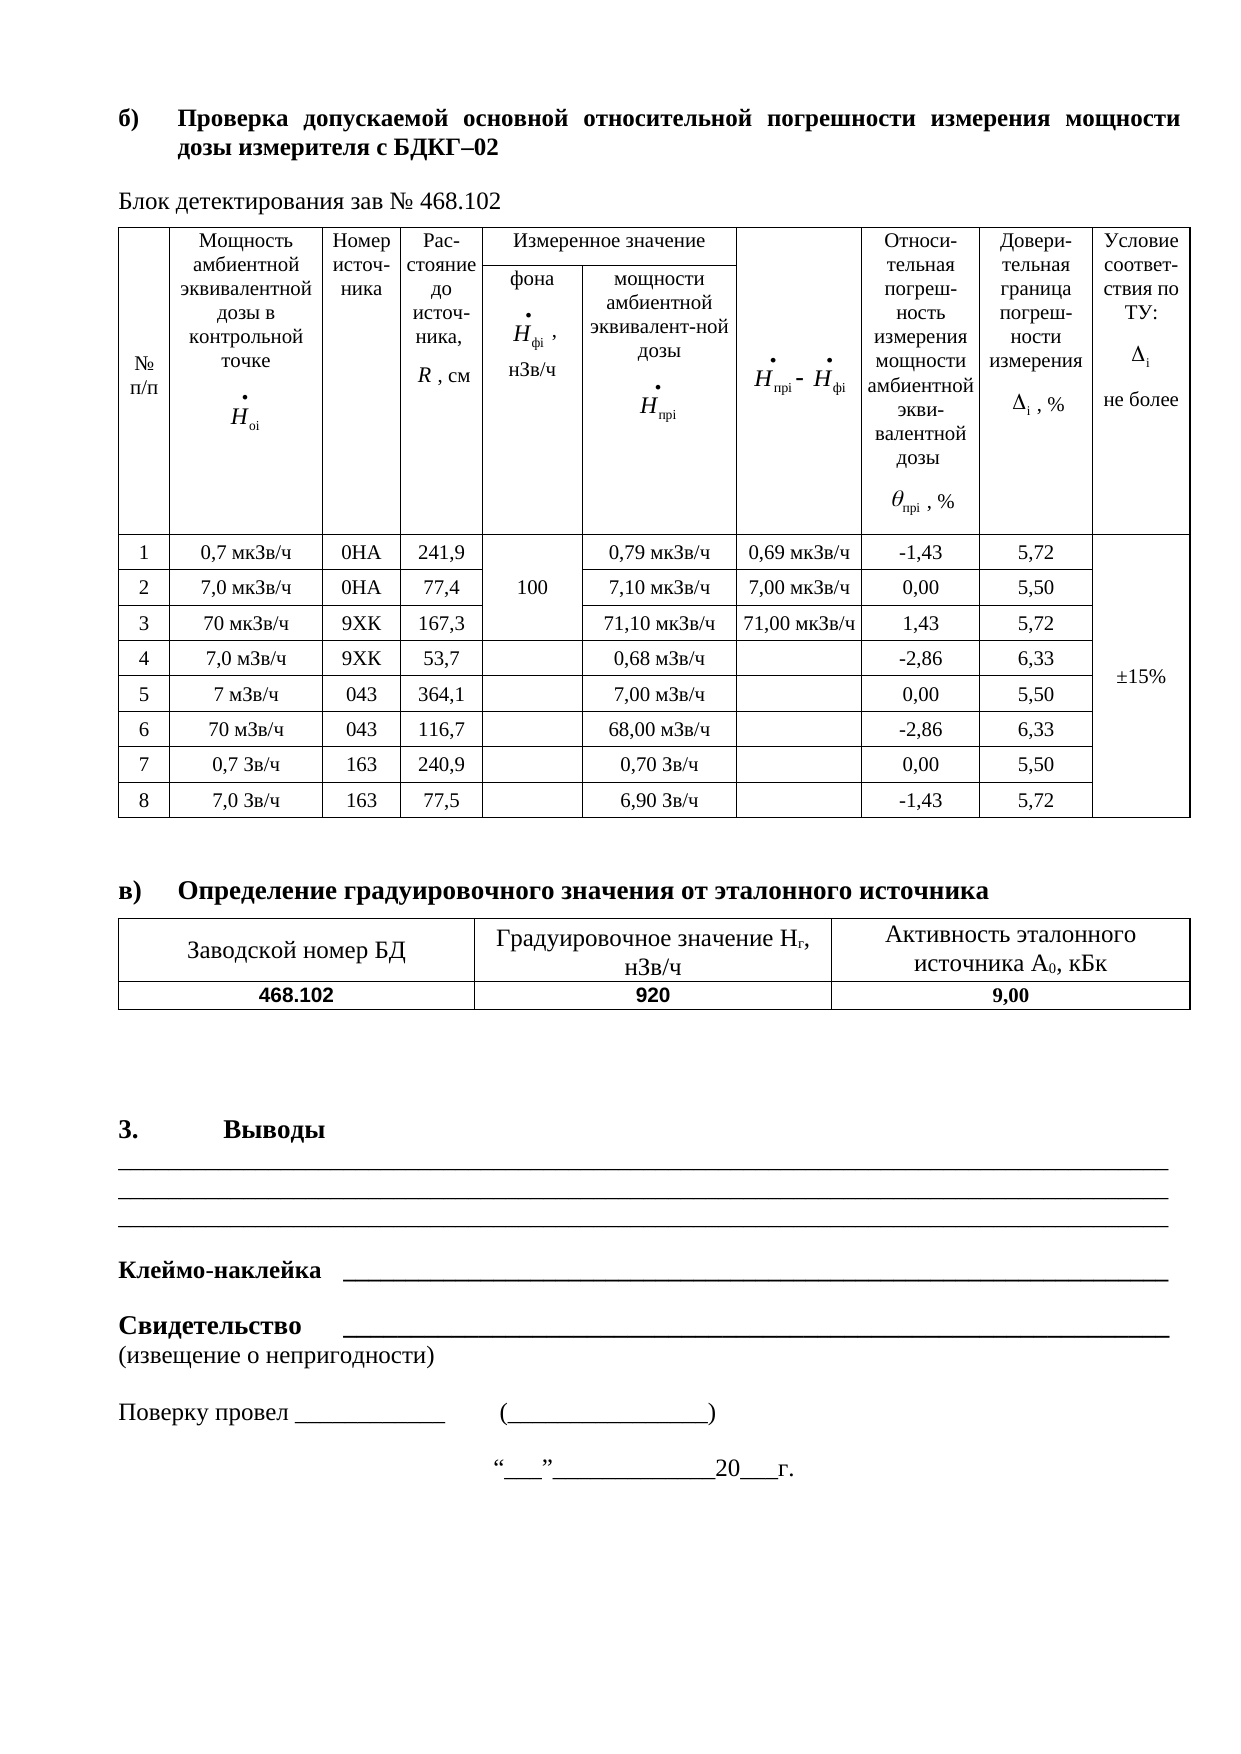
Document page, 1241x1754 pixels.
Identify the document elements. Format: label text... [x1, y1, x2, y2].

table_cell 4 [119, 641, 169, 675]
table_cell 9ХК [323, 641, 400, 675]
text Блок детектирования зав № 468.102 [118, 186, 1194, 214]
table_cell 7,0 мЗв/ч [170, 641, 322, 675]
table_cell 0,7 Зв/ч [170, 747, 322, 782]
table_header Мощность амбиентной эквивалентной дозы в контрольной точке [170, 228, 322, 534]
table_header Номер источ-ника [323, 228, 400, 534]
table_cell ±15% [1093, 535, 1189, 817]
table_cell 77,5 [401, 783, 482, 817]
table_cell [483, 676, 582, 711]
text в) Определение градуировочного значения от эталонного источника [118, 874, 1194, 905]
table_cell мощности амбиентной эквивалент-ной дозы [583, 266, 736, 534]
table_header Условие соответ-ствия по ТУ: не более [1093, 228, 1189, 534]
table_cell 364,1 [401, 676, 482, 711]
table_cell 9ХК [323, 606, 400, 640]
table_cell 6,33 [980, 712, 1092, 746]
table_cell 7 мЗв/ч [170, 676, 322, 711]
table_cell 70 мЗв/ч [170, 712, 322, 746]
subtitle Клеймо-наклейка __________________________________________________________________ [118, 1255, 1194, 1284]
table_cell 0,69 мкЗв/ч [737, 535, 861, 569]
table_cell -1,43 [862, 783, 979, 817]
table_cell 0НА [323, 535, 400, 569]
table_cell 2 [119, 570, 169, 604]
table_header № п/п [119, 228, 169, 534]
table_cell 240,9 [401, 747, 482, 782]
table_cell 5 [119, 676, 169, 711]
table_cell [737, 712, 861, 746]
table_cell 241,9 [401, 535, 482, 569]
table_cell 5,50 [980, 676, 1092, 711]
table_cell 1,43 [862, 606, 979, 640]
table_header Относи-тельная погреш-ность измерения мощности амбиентной экви-валентной дозы , % [862, 228, 979, 534]
table_cell 0,79 мкЗв/ч [583, 535, 736, 569]
table_cell 167,3 [401, 606, 482, 640]
table_cell 468.102 [119, 982, 474, 1009]
table_cell 6,33 [980, 641, 1092, 675]
table_cell 5,72 [980, 783, 1092, 817]
text ____________________________________________________________________________________ [118, 1201, 1194, 1230]
table_cell 7,0 мкЗв/ч [170, 570, 322, 604]
table_cell [483, 641, 582, 675]
text ____________________________________________________________________________________ [118, 1173, 1194, 1201]
table_cell 100 [483, 535, 582, 640]
table_cell 0,00 [862, 570, 979, 604]
table_header Активность эталонного источника А0, кБк [832, 919, 1189, 981]
table_cell 7,00 мкЗв/ч [737, 570, 861, 604]
text “___”_____________20___г. [118, 1453, 1194, 1482]
table_cell 53,7 [401, 641, 482, 675]
table_cell 8 [119, 783, 169, 817]
subtitle Свидетельство _____________________________________________________________ [118, 1309, 1194, 1340]
text Поверку провел ____________ (________________) [118, 1397, 1194, 1426]
table_cell 71,00 мкЗв/ч [737, 606, 861, 640]
table_cell фона , нЗв/ч [483, 266, 582, 534]
table_cell 1 [119, 535, 169, 569]
text (извещение о непригодности) [118, 1340, 1194, 1369]
table_cell 77,4 [401, 570, 482, 604]
table_cell 5,50 [980, 570, 1092, 604]
table_cell 71,10 мкЗв/ч [583, 606, 736, 640]
table_cell -1,43 [862, 535, 979, 569]
table_header Довери-тельная граница погреш-ности измерения , % [980, 228, 1092, 534]
table_cell 7,10 мкЗв/ч [583, 570, 736, 604]
table_cell 0НА [323, 570, 400, 604]
table_cell 043 [323, 676, 400, 711]
table_cell 163 [323, 783, 400, 817]
table_header Заводской номер БД [119, 919, 474, 981]
table_cell [737, 783, 861, 817]
table_cell 6 [119, 712, 169, 746]
table_cell 5,72 [980, 535, 1092, 569]
table_cell 116,7 [401, 712, 482, 746]
table_cell 5,72 [980, 606, 1092, 640]
table_header Измеренное значение [483, 228, 736, 265]
table_cell [483, 747, 582, 782]
table_cell 7,0 Зв/ч [170, 783, 322, 817]
table_cell 5,50 [980, 747, 1092, 782]
table_cell [483, 783, 582, 817]
text ____________________________________________________________________________________ [118, 1144, 1194, 1173]
table_cell 68,00 мЗв/ч [583, 712, 736, 746]
table_cell 6,90 Зв/ч [583, 783, 736, 817]
table_cell -2,86 [862, 712, 979, 746]
table_header [737, 228, 861, 534]
table_cell [737, 641, 861, 675]
table_cell 043 [323, 712, 400, 746]
table_cell 3 [119, 606, 169, 640]
table_cell 9,00 [832, 982, 1189, 1009]
table_cell [483, 712, 582, 746]
table_cell 7 [119, 747, 169, 782]
subtitle 3. Выводы [118, 1113, 1194, 1144]
table_cell 70 мкЗв/ч [170, 606, 322, 640]
table_header Рас-стояние до источ-ника, , см [401, 228, 482, 534]
table_cell 920 [475, 982, 831, 1009]
table_cell 0,70 Зв/ч [583, 747, 736, 782]
table_cell [737, 676, 861, 711]
table_cell 0,00 [862, 747, 979, 782]
table_header Градуировочное значение Нг, нЗв/ч [475, 919, 831, 981]
table_cell 7,00 мЗв/ч [583, 676, 736, 711]
table_cell [737, 747, 861, 782]
table_cell 0,68 мЗв/ч [583, 641, 736, 675]
table_cell -2,86 [862, 641, 979, 675]
table_cell 0,00 [862, 676, 979, 711]
text б) Проверка допускаемой основной относительной погрешности измерения мощности дозы измерителя с БДКГ–02 [118, 103, 1181, 161]
table_cell 163 [323, 747, 400, 782]
table_cell 0,7 мкЗв/ч [170, 535, 322, 569]
